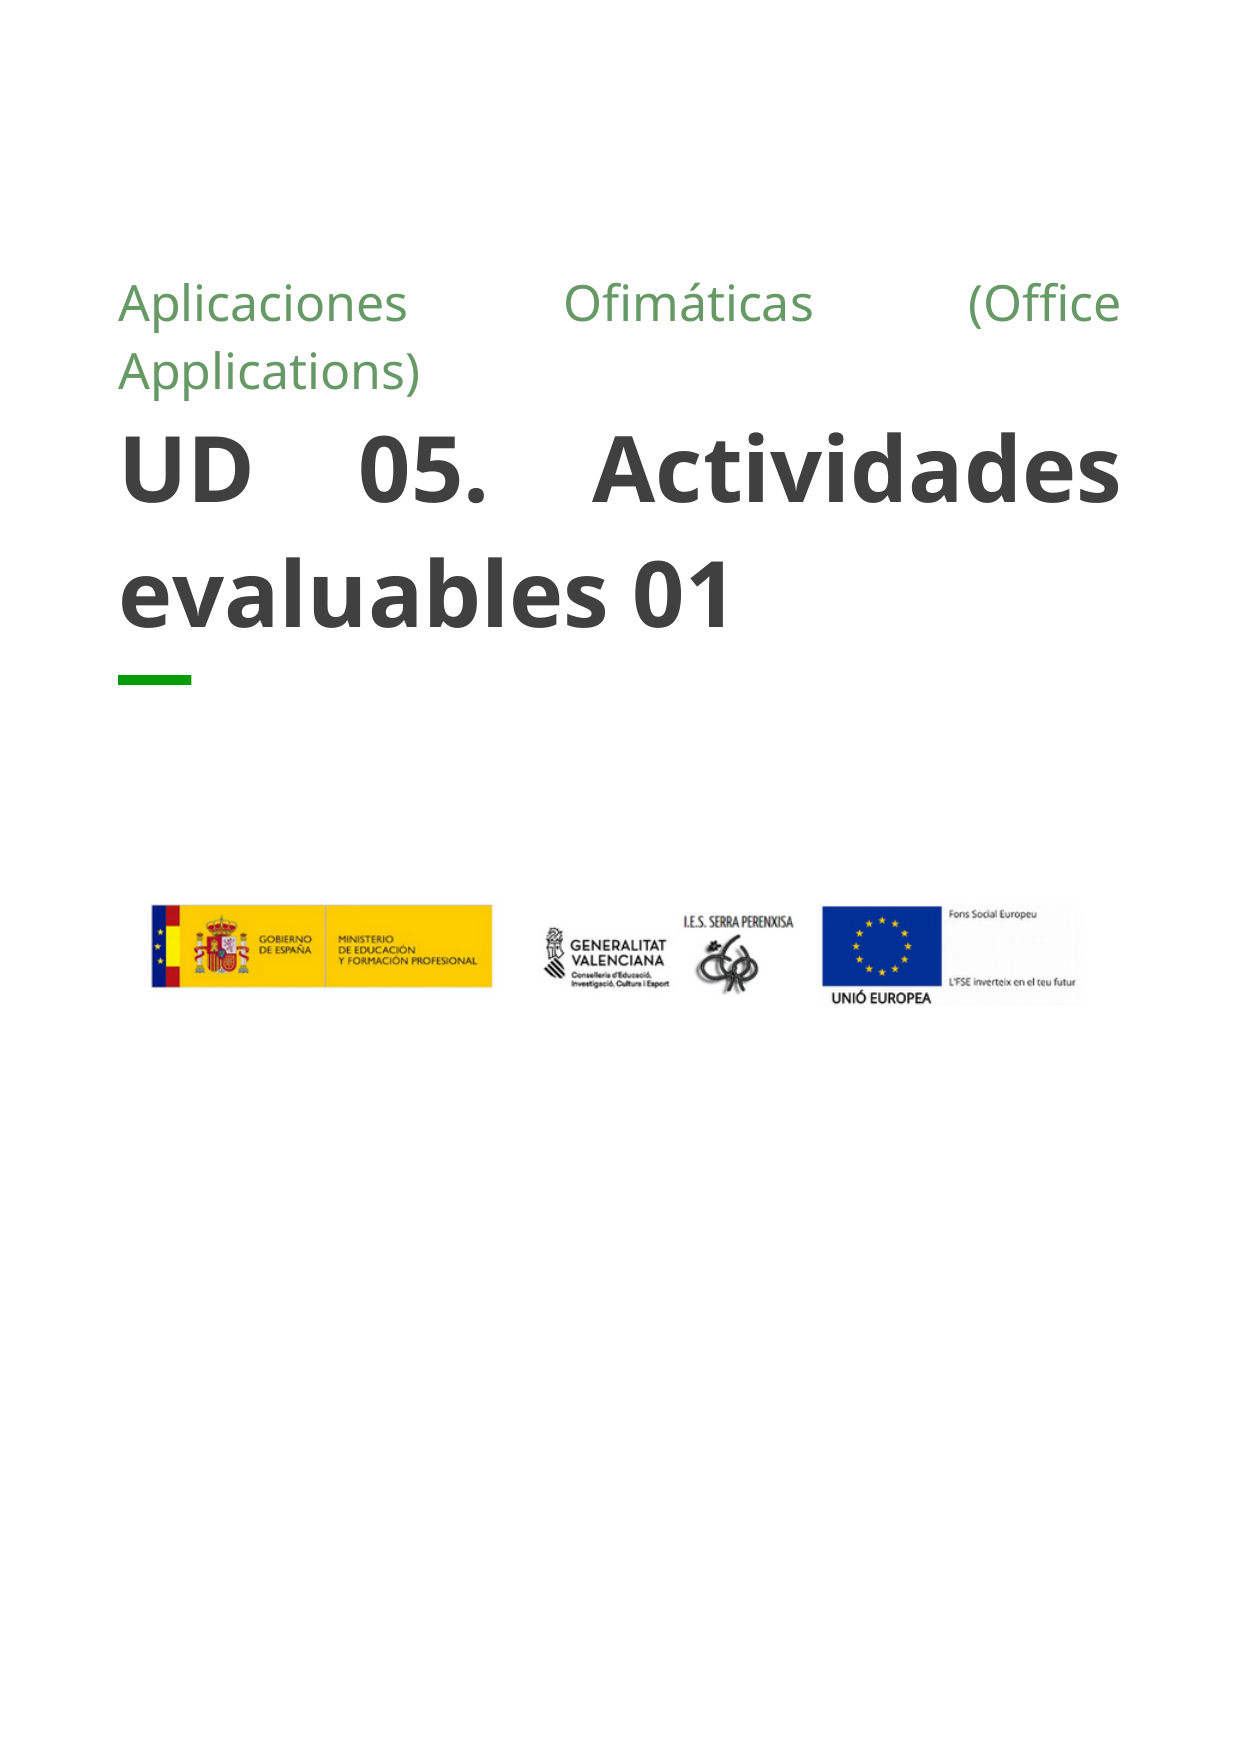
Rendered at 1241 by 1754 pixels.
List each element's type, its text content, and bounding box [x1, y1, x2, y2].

picture [118, 885, 1123, 1005]
picture [118, 675, 192, 685]
title Aplicaciones Ofimáticas (Office Applications) UD 05. Actividades evaluables 01 [118, 268, 1122, 654]
